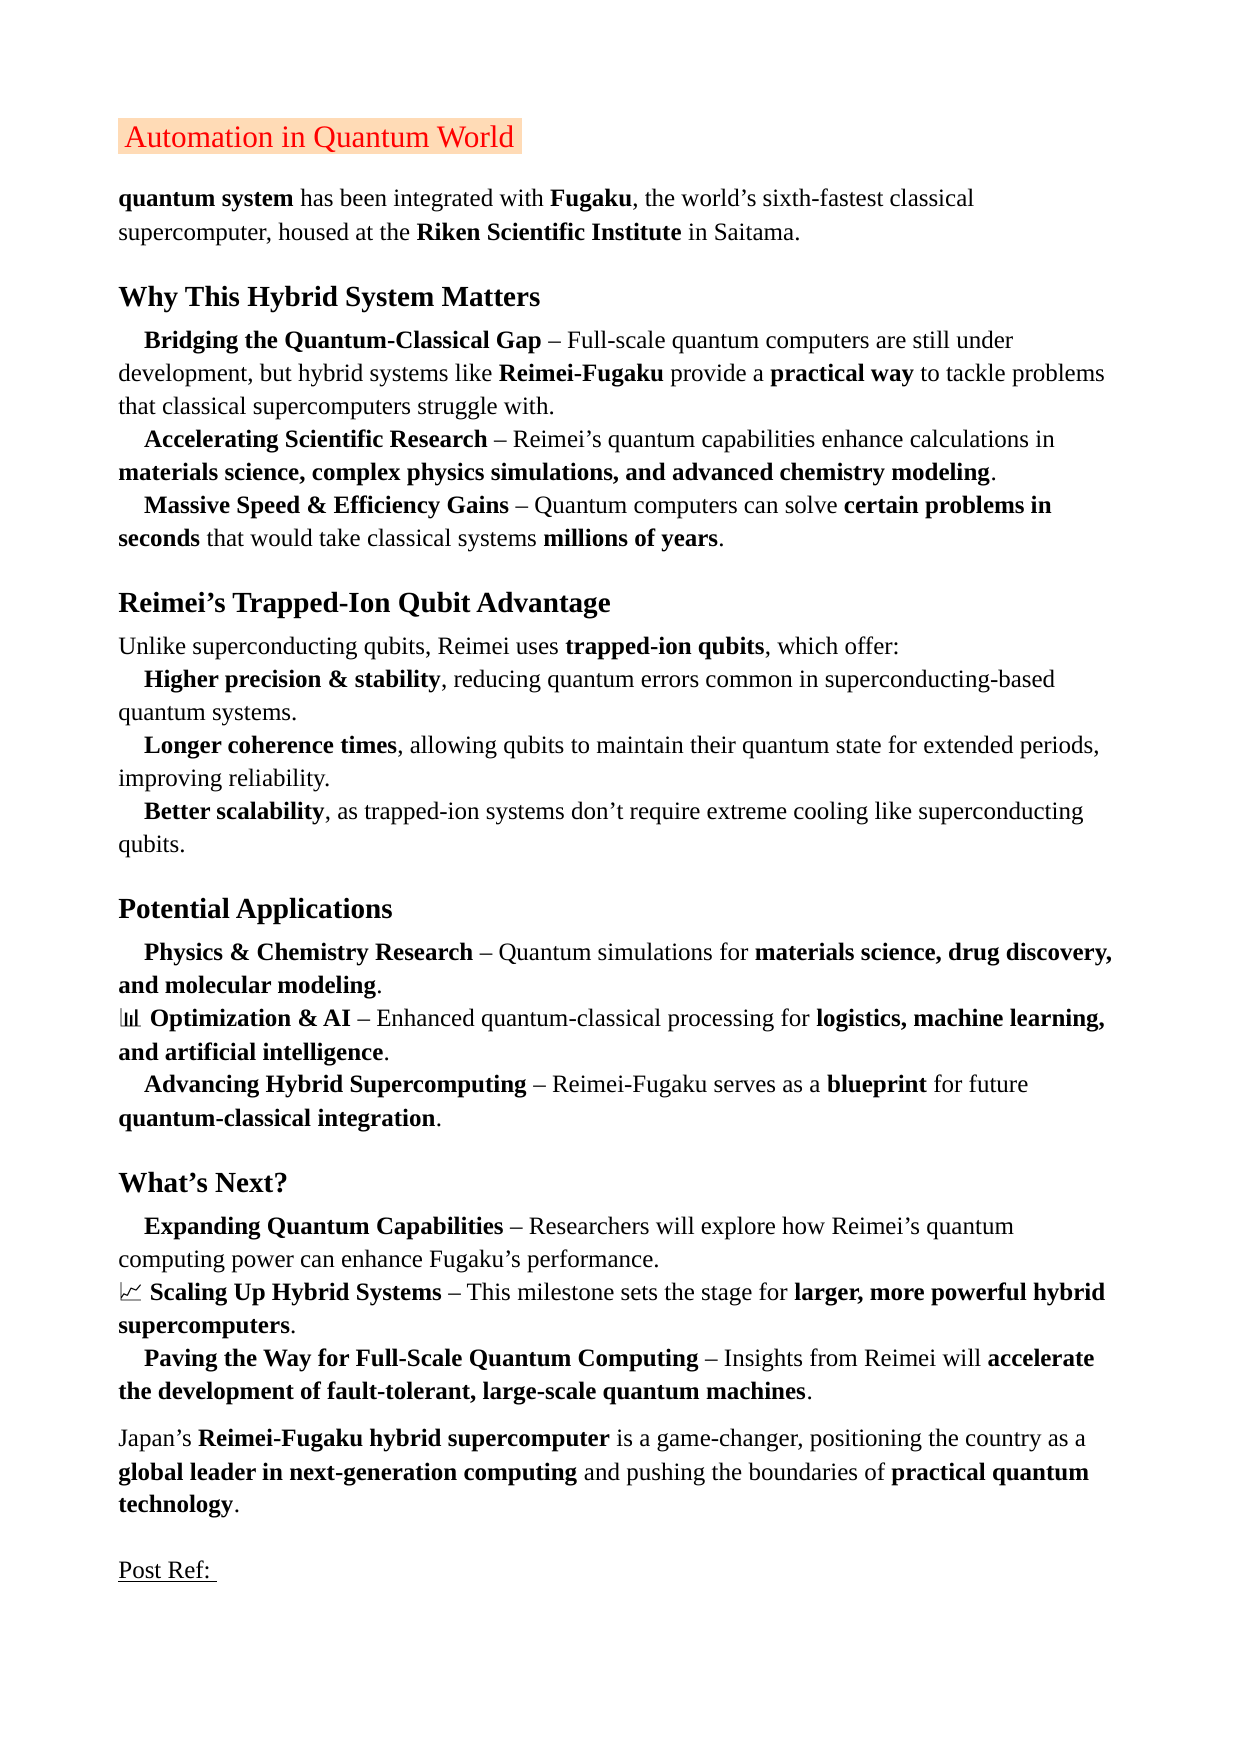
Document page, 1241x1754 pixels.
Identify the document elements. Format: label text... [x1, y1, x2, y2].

subtitle What’s Next? [118, 1165, 1122, 1198]
text Japan’s Reimei-Fugaku hybrid supercomputer is a game-changer, positioning the country as a global leader in next-generation computing and pushing the boundaries of practical quantum technology. Post Ref: [118, 1423, 1122, 1617]
text 🔬 Expanding Quantum Capabilities – Researchers will explore how Reimei’s quantum computing power can enhance Fugaku’s performance. 📈 Scaling Up Hybrid Systems – This milestone sets the stage for larger, more powerful hybrid supercomputers. 💡 Paving the Way for Full-Scale Quantum Computing – Insights from Reimei will accelerate the development of fault-tolerant, large-scale quantum machines. [118, 1211, 1122, 1405]
subtitle Potential Applications [118, 891, 1122, 925]
text quantum system has been integrated with Fugaku, the world’s sixth-fastest classical supercomputer, housed at the Riken Scientific Institute in Saitama. [118, 183, 1122, 245]
subtitle Reimei’s Trapped-Ion Qubit Advantage [118, 585, 1122, 619]
text 🔹 Bridging the Quantum-Classical Gap – Full-scale quantum computers are still under development, but hybrid systems like Reimei-Fugaku provide a practical way to tackle problems that classical supercomputers struggle with. 🔹 Accelerating Scientific Research – Reimei’s quantum capabilities enhance calculations in materials science, complex physics simulations, and advanced chemistry modeling. 🔹 Massive Speed & Efficiency Gains – Quantum computers can solve certain problems in seconds that would take classical systems millions of years. [118, 325, 1122, 552]
text Unlike superconducting qubits, Reimei uses trapped-ion qubits, which offer: ✅ Higher precision & stability, reducing quantum errors common in superconducting-based quantum systems. ✅ Longer coherence times, allowing qubits to maintain their quantum state for extended periods, improving reliability. ✅ Better scalability, as trapped-ion systems don’t require extreme cooling like superconducting qubits. [118, 631, 1122, 858]
text 🧪 Physics & Chemistry Research – Quantum simulations for materials science, drug discovery, and molecular modeling. 📊 Optimization & AI – Enhanced quantum-classical processing for logistics, machine learning, and artificial intelligence. 🚀 Advancing Hybrid Supercomputing – Reimei-Fugaku serves as a blueprint for future quantum-classical integration. [118, 937, 1122, 1131]
subtitle Why This Hybrid System Matters [118, 279, 1122, 312]
